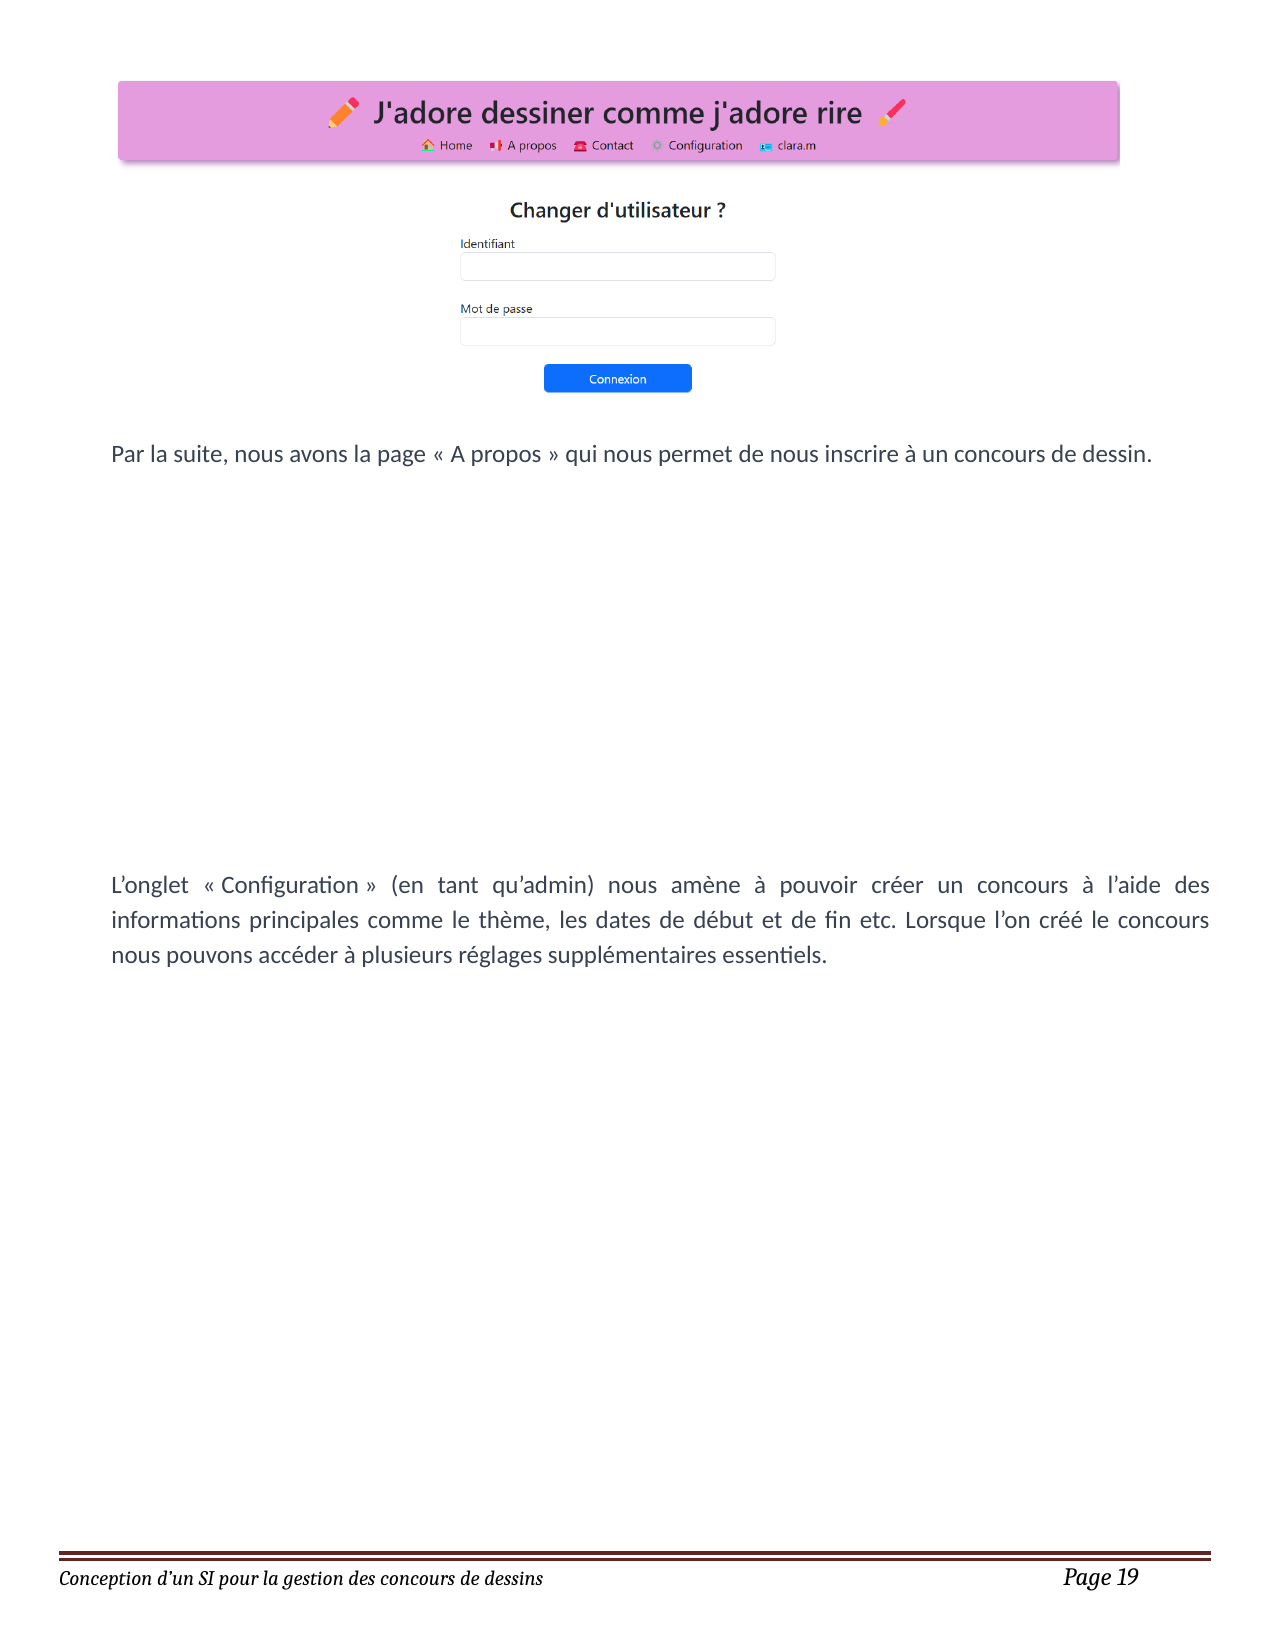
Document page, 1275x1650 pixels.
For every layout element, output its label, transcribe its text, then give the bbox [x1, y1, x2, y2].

text Par la suite, nous avons la page « A propos » qui nous permet de nous inscrire à un concours de dessin. [111, 438, 1211, 469]
text L’onglet « Configuration » (en tant qu’admin) nous amène à pouvoir créer un concours à l’aide des informations principales comme le thème, les dates de début et de fin etc. Lorsque l’on créé le concours nous pouvons accéder à plusieurs réglages supplémentaires essentiels. [111, 869, 1211, 970]
picture [116, 80, 1121, 397]
